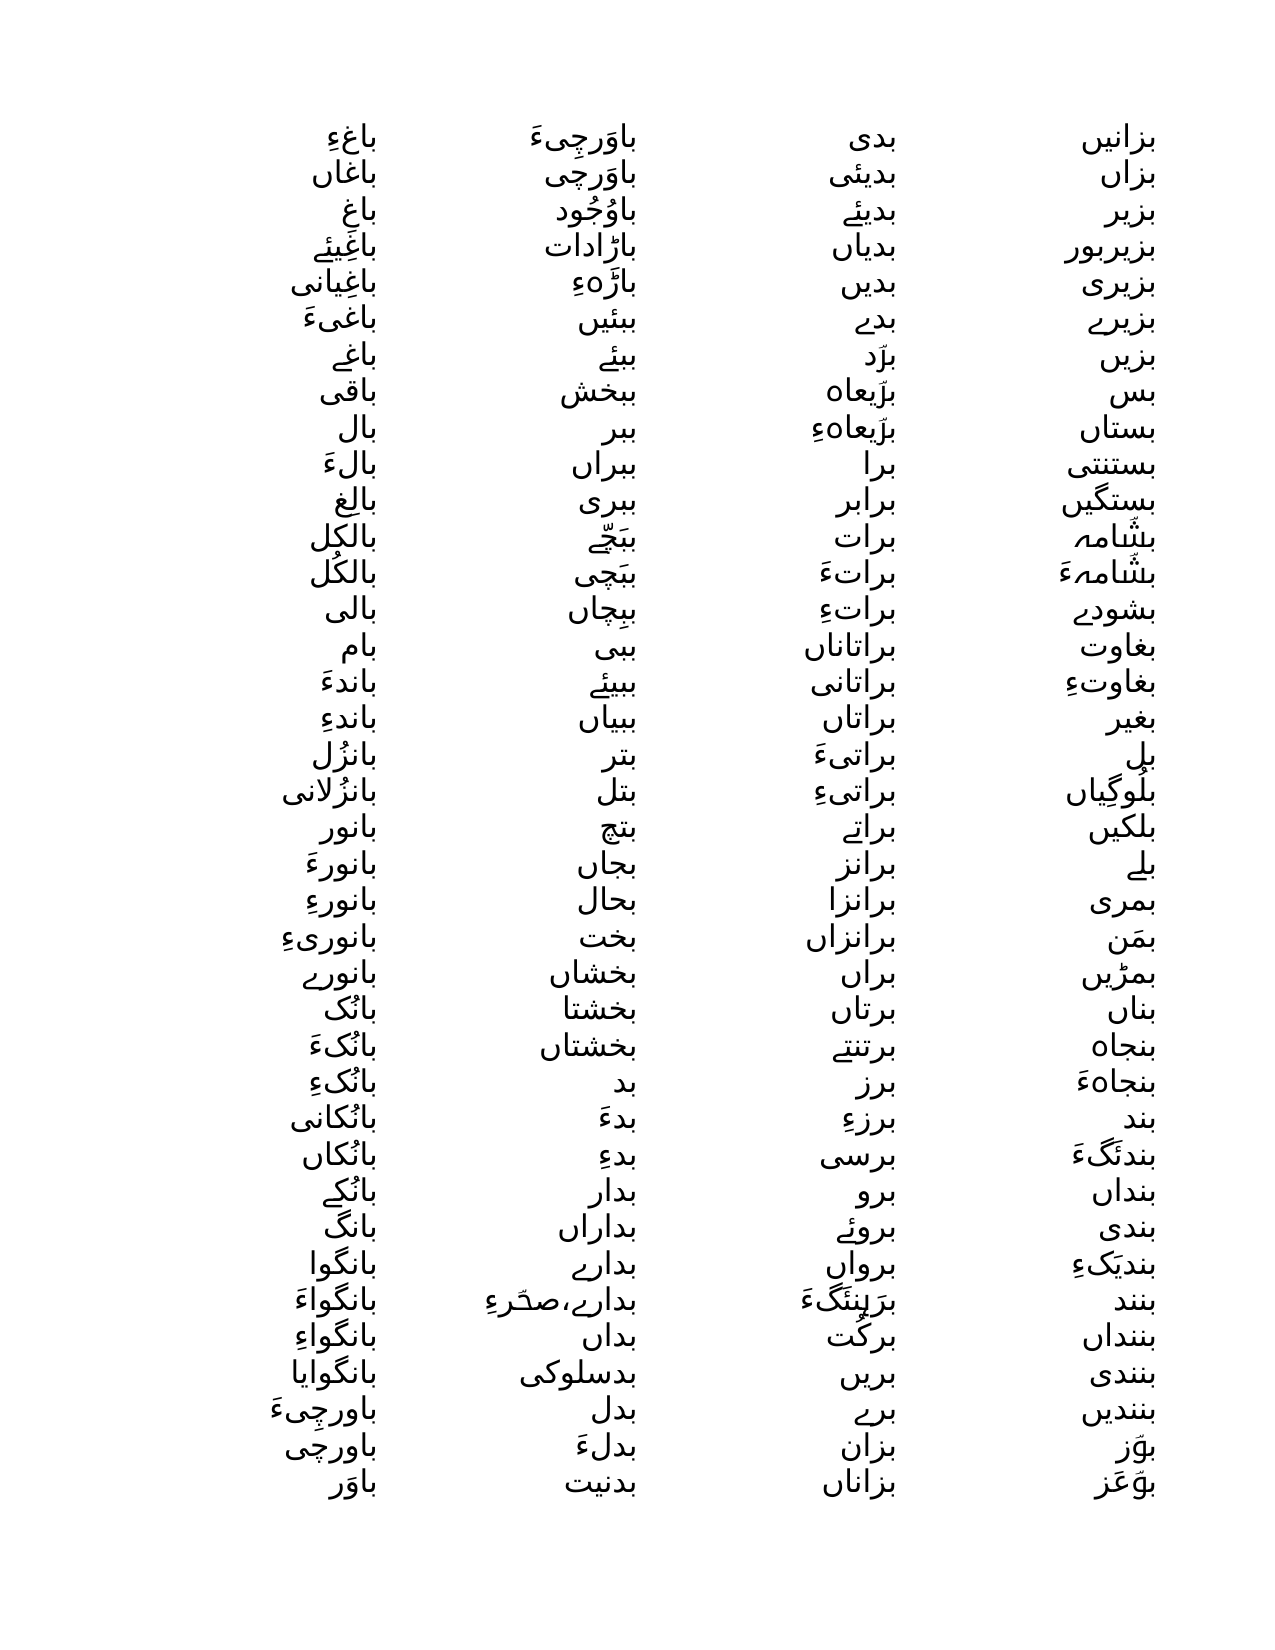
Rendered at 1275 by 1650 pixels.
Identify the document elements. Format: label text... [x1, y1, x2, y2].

text بخشتا [378, 991, 637, 1027]
text بوؔعَز [897, 1463, 1157, 1499]
text براتاناں [637, 627, 897, 663]
text بانگواءِ [118, 1318, 378, 1354]
text بستاں [897, 409, 1157, 445]
text بزانیں [897, 118, 1157, 154]
text بشؔامہءَ [897, 554, 1157, 591]
text براتءَ [637, 554, 897, 591]
text بتل [378, 772, 637, 809]
text بخشاں [378, 954, 637, 991]
text برتاں [637, 991, 897, 1027]
text بانُکءِ [118, 1063, 378, 1100]
text بداراں [378, 1209, 637, 1245]
text بزیں [897, 336, 1157, 373]
text ببَچی [378, 554, 637, 591]
text باڑادات [378, 227, 637, 263]
text بال [118, 409, 378, 445]
text بدنیت [378, 1463, 637, 1499]
text بالِغ [118, 482, 378, 518]
text بندئَگءَ [897, 1136, 1157, 1172]
text بنند [897, 1281, 1157, 1318]
text بندیَکءِ [897, 1245, 1157, 1281]
text برز [637, 1063, 897, 1100]
text بداں [378, 1318, 637, 1354]
text ببئیں [378, 300, 637, 336]
text براتیءِ [637, 772, 897, 809]
text بغاوت [897, 627, 1157, 663]
text باورچی [118, 1427, 378, 1463]
text بانُکانی [118, 1100, 378, 1136]
text بنجاہ [897, 1027, 1157, 1063]
text برواں [637, 1245, 897, 1281]
text بدلءَ [378, 1427, 637, 1463]
text بلُوگِیاں [897, 772, 1157, 809]
text بحال [378, 882, 637, 918]
text بام [118, 627, 378, 663]
text بوؔز [897, 1427, 1157, 1463]
text بالءَ [118, 445, 378, 482]
text بدءِ [378, 1136, 637, 1172]
text ببراں [378, 445, 637, 482]
text ببر [378, 409, 637, 445]
text برؔد [637, 336, 897, 373]
text بزیرے [897, 300, 1157, 336]
text بلکیں [897, 809, 1157, 845]
text باوَرچی [378, 154, 637, 191]
text برکُت [637, 1318, 897, 1354]
text بانُکاں [118, 1136, 378, 1172]
text بجاں [378, 845, 637, 882]
text برے [637, 1391, 897, 1427]
text باغے [118, 336, 378, 373]
text بننداں [897, 1318, 1157, 1354]
text بانورءِ [118, 882, 378, 918]
text براتے [637, 809, 897, 845]
text بناں [897, 991, 1157, 1027]
text بنداں [897, 1172, 1157, 1209]
text بتچ [378, 809, 637, 845]
text بانورے [118, 954, 378, 991]
text بانُکءَ [118, 1027, 378, 1063]
text بزان [637, 1427, 897, 1463]
text بدءَ [378, 1100, 637, 1136]
text بانوریءِ [118, 918, 378, 954]
text بمَن [897, 918, 1157, 954]
text بنندیں [897, 1391, 1157, 1427]
text برابر [637, 482, 897, 518]
text بخت [378, 918, 637, 954]
text باوُجُود [378, 191, 637, 227]
text باغِیئے [118, 227, 378, 263]
text باقی [118, 373, 378, 409]
text بشؔامہ [897, 518, 1157, 554]
text ببَچّے [378, 518, 637, 554]
text ببِچاں [378, 591, 637, 627]
text براتانی [637, 663, 897, 700]
text برؔیعاہءِ [637, 409, 897, 445]
text بدیئی [637, 154, 897, 191]
text باندءَ [118, 663, 378, 700]
text بانگوایا [118, 1354, 378, 1391]
text بریں [637, 1354, 897, 1391]
text بزاناں [637, 1463, 897, 1499]
text برات [637, 518, 897, 554]
text باندءِ [118, 700, 378, 736]
text برا [637, 445, 897, 482]
text بغاوتءِ [897, 663, 1157, 700]
text بدل [378, 1391, 637, 1427]
text بانورءَ [118, 845, 378, 882]
text باوَرچِیءَ [378, 118, 637, 154]
text باوَر [118, 1463, 378, 1499]
text برسی [637, 1136, 897, 1172]
text بتر [378, 736, 637, 772]
text بروئے [637, 1209, 897, 1245]
text برانز [637, 845, 897, 882]
text ببیئے [378, 663, 637, 700]
text بدیں [637, 263, 897, 300]
text براں [637, 954, 897, 991]
text باغیءَ [118, 300, 378, 336]
text برو [637, 1172, 897, 1209]
text بمڑیں [897, 954, 1157, 991]
text بالکُل [118, 554, 378, 591]
text بد [378, 1063, 637, 1100]
text بانگوا [118, 1245, 378, 1281]
text بزیر [897, 191, 1157, 227]
text بدی [637, 118, 897, 154]
text ببخش [378, 373, 637, 409]
text برؔیعاہ [637, 373, 897, 409]
text بنندی [897, 1354, 1157, 1391]
text بل [897, 736, 1157, 772]
text بانُکے [118, 1172, 378, 1209]
text باغِ [118, 191, 378, 227]
text بانُک [118, 991, 378, 1027]
text بالکل [118, 518, 378, 554]
text بدارے،صحؔرءِ [378, 1281, 637, 1318]
text ببی [378, 627, 637, 663]
text بالی [118, 591, 378, 627]
text بستنتی [897, 445, 1157, 482]
text باغاں [118, 154, 378, 191]
text بنجاہءَ [897, 1063, 1157, 1100]
text بستگیں [897, 482, 1157, 518]
text بس [897, 373, 1157, 409]
text بدار [378, 1172, 637, 1209]
text باغِیانی [118, 263, 378, 300]
text بلے [897, 845, 1157, 882]
text بزیربور [897, 227, 1157, 263]
text بشودے [897, 591, 1157, 627]
text بند [897, 1100, 1157, 1136]
text ببیاں [378, 700, 637, 736]
text ببری [378, 482, 637, 518]
text برتنتے [637, 1027, 897, 1063]
text براتاں [637, 700, 897, 736]
text بخشتاں [378, 1027, 637, 1063]
text بندی [897, 1209, 1157, 1245]
text ببئے [378, 336, 637, 373]
text برَہنئَگءَ [637, 1281, 897, 1318]
text باورچِیءَ [118, 1391, 378, 1427]
text بانور [118, 809, 378, 845]
text باغءِ [118, 118, 378, 154]
text بدارے [378, 1245, 637, 1281]
text برانزا [637, 882, 897, 918]
text بزاں [897, 154, 1157, 191]
text بانگواءَ [118, 1281, 378, 1318]
text بانزُلانی [118, 772, 378, 809]
text باڑَہءِ [378, 263, 637, 300]
text بانگ [118, 1209, 378, 1245]
text بدسلوکی [378, 1354, 637, 1391]
text بمری [897, 882, 1157, 918]
text بدیئے [637, 191, 897, 227]
text بانزُل [118, 736, 378, 772]
text براتیءَ [637, 736, 897, 772]
text براتءِ [637, 591, 897, 627]
text بزیری [897, 263, 1157, 300]
text برانزاں [637, 918, 897, 954]
text بدے [637, 300, 897, 336]
text بدیاں [637, 227, 897, 263]
text بغیر [897, 700, 1157, 736]
text برزءِ [637, 1100, 897, 1136]
